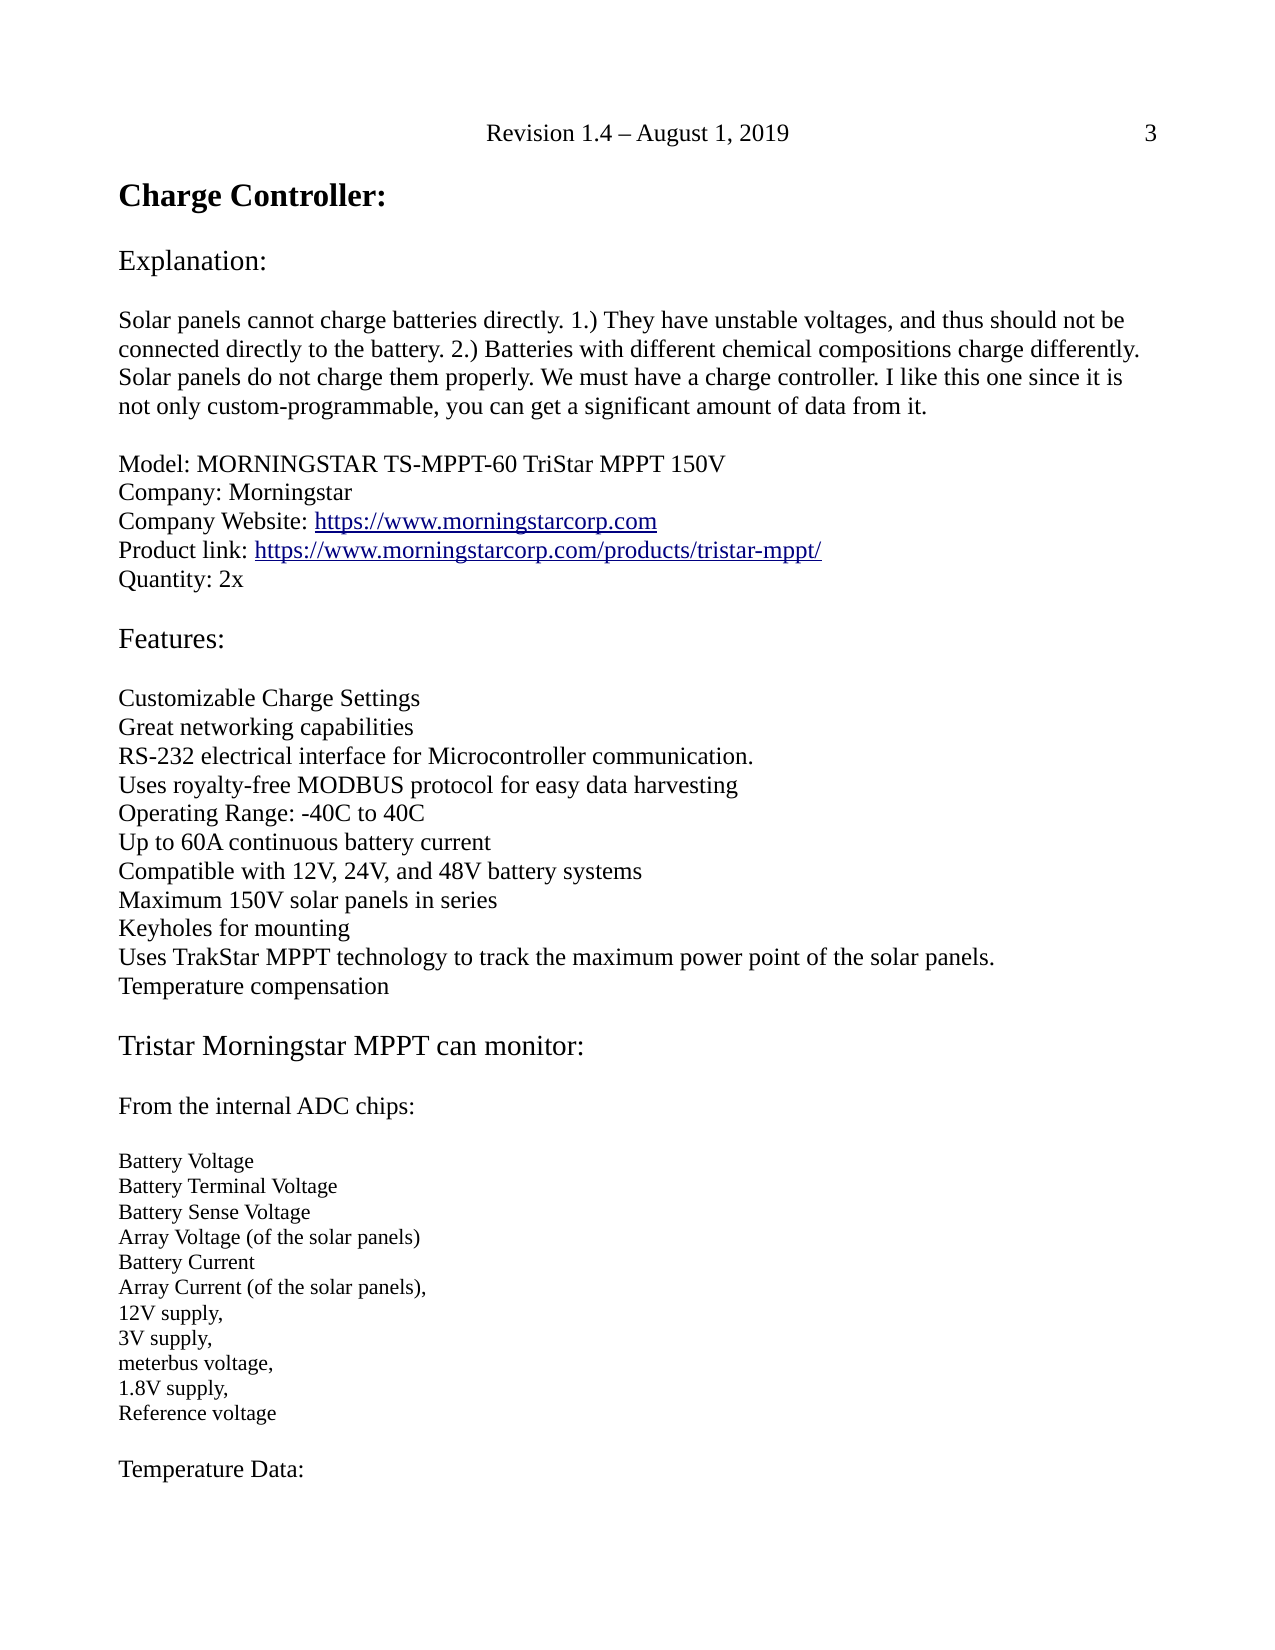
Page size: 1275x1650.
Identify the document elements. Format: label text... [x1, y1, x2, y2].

text Solar panels cannot charge batteries directly. 1.) They have unstable voltages, and thus should not be connected directly to the battery. 2.) Batteries with different chemical compositions charge differently. Solar panels do not charge them properly. We must have a charge controller. I like this one since it is not only custom-programmable, you can get a significant amount of data from it. [118, 305, 1157, 420]
text Uses royalty-free MODBUS protocol for easy data harvesting [118, 770, 1157, 798]
text Company Website: https://www.morningstarcorp.com [118, 506, 1157, 535]
text Temperature compensation [118, 971, 1157, 1000]
text Array Current (of the solar panels), [118, 1274, 1157, 1299]
text Explanation: [118, 243, 1157, 276]
text Up to 60A continuous battery current [118, 827, 1157, 856]
text Features: [118, 621, 1157, 655]
text Quantity: 2x [118, 564, 1157, 592]
text Reference voltage [118, 1400, 1157, 1426]
text Uses TrakStar MPPT technology to track the maximum power point of the solar panels. [118, 942, 1157, 971]
text Operating Range: -40C to 40C [118, 798, 1157, 827]
text Maximum 150V solar panels in series [118, 885, 1157, 913]
text Product link: https://www.morningstarcorp.com/products/tristar-mppt/ [118, 535, 1157, 564]
text Array Voltage (of the solar panels) [118, 1224, 1157, 1249]
text Keyholes for mounting [118, 913, 1157, 942]
text From the internal ADC chips: [118, 1091, 1157, 1119]
text Customizable Charge Settings [118, 683, 1157, 712]
text Battery Terminal Voltage [118, 1173, 1157, 1199]
text meterbus voltage, [118, 1350, 1157, 1375]
text Tristar Morningstar MPPT can monitor: [118, 1028, 1157, 1062]
text Model: MORNINGSTAR TS-MPPT-60 TriStar MPPT 150V [118, 449, 1157, 477]
text 1.8V supply, [118, 1375, 1157, 1400]
text Battery Sense Voltage [118, 1199, 1157, 1224]
text Battery Current [118, 1249, 1157, 1274]
text 3V supply, [118, 1325, 1157, 1350]
text 12V supply, [118, 1299, 1157, 1325]
text Charge Controller: [118, 176, 1157, 214]
text Battery Voltage [118, 1148, 1157, 1173]
text Company: Morningstar [118, 477, 1157, 506]
text Great networking capabilities [118, 712, 1157, 741]
text RS-232 electrical interface for Microcontroller communication. [118, 741, 1157, 770]
text Compatible with 12V, 24V, and 48V battery systems [118, 856, 1157, 885]
text Temperature Data: [118, 1454, 1157, 1483]
